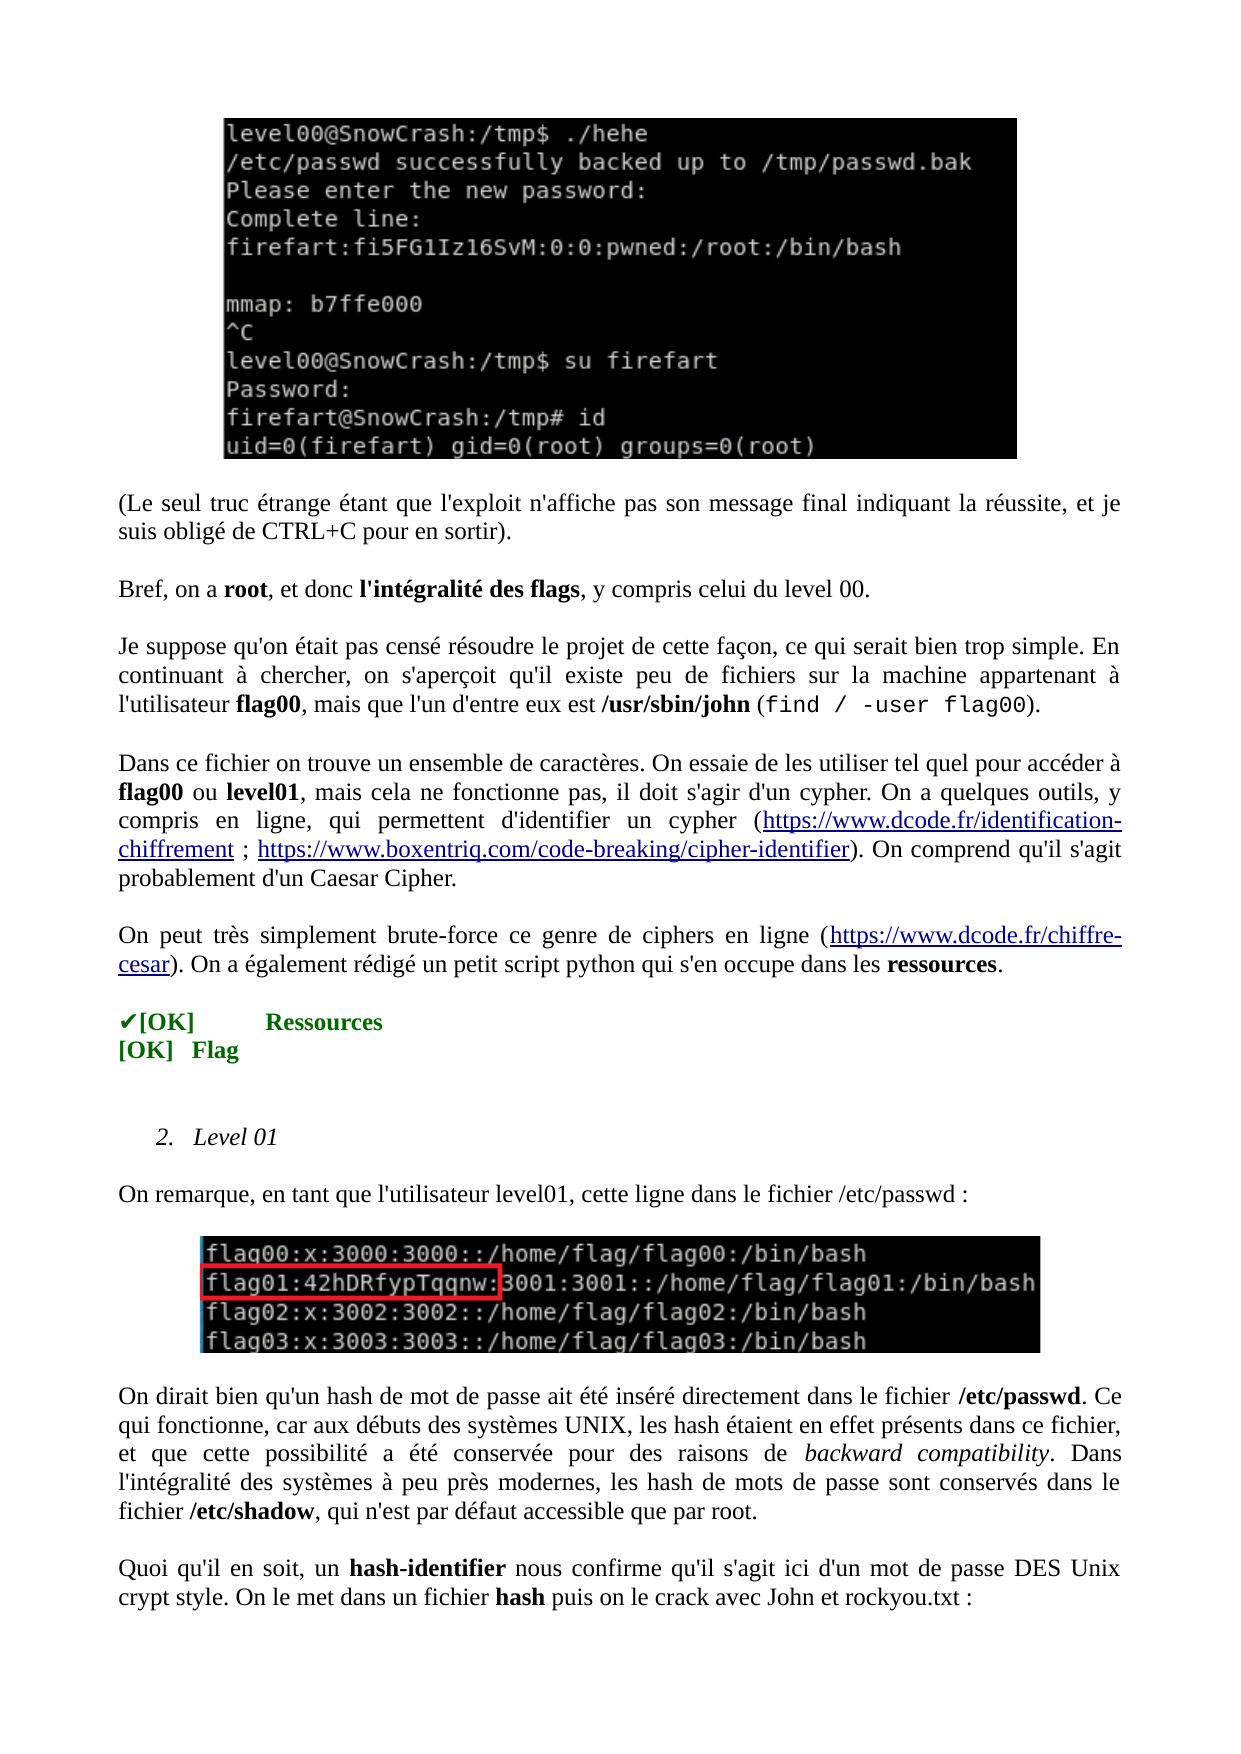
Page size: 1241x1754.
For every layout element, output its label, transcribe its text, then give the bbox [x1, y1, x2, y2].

text Bref, on a root, et donc l'intégralité des flags, y compris celui du level 00. [118, 574, 1122, 603]
text [OK] Flag [118, 1035, 1122, 1064]
text On dirait bien qu'un hash de mot de passe ait été inséré directement dans le fichier /etc/passwd. Ce qui fonctionne, car aux débuts des systèmes UNIX, les hash étaient en effet présents dans ce fichier, et que cette possibilité a été conservée pour des raisons de backward compatibility. Dans l'intégralité des systèmes à peu près modernes, les hash de mots de passe sont conservés dans le fichier /etc/shadow, qui n'est par défaut accessible que par root. [118, 1381, 1122, 1525]
list Level 01 [156, 1122, 1122, 1150]
text ✔️[OK] Ressources [118, 1007, 1122, 1035]
text On remarque, en tant que l'utilisateur level01, cette ligne dans le fichier /etc/passwd : [118, 1179, 1122, 1208]
text (Le seul truc étrange étant que l'exploit n'affiche pas son message final indiquant la réussite, et je suis obligé de CTRL+C pour en sortir). [118, 488, 1122, 545]
text Quoi qu'il en soit, un hash-identifier nous confirme qu'il s'agit ici d'un mot de passe DES Unix crypt style. On le met dans un fichier hash puis on le crack avec John et rockyou.txt : [118, 1553, 1122, 1611]
text Dans ce fichier on trouve un ensemble de caractères. On essaie de les utiliser tel quel pour accéder à flag00 ou level01, mais cela ne fonctionne pas, il doit s'agir d'un cypher. On a quelques outils, y compris en ligne, qui permettent d'identifier un cypher (https://www.dcode.fr/identification-chiffrement ; https://www.boxentriq.com/code-breaking/cipher-identifier). On comprend qu'il s'agit probablement d'un Caesar Cipher. [118, 748, 1122, 892]
text On peut très simplement brute-force ce genre de ciphers en ligne (https://www.dcode.fr/chiffre-cesar). On a également rédigé un petit script python qui s'en occupe dans les ressources. [118, 920, 1122, 978]
text Je suppose qu'on était pas censé résoudre le projet de cette façon, ce qui serait bien trop simple. En continuant à chercher, on s'aperçoit qu'il existe peu de fichiers sur la machine appartenant à l'utilisateur flag00, mais que l'un d'entre eux est /usr/sbin/john (find / -user flag00). [118, 631, 1122, 719]
